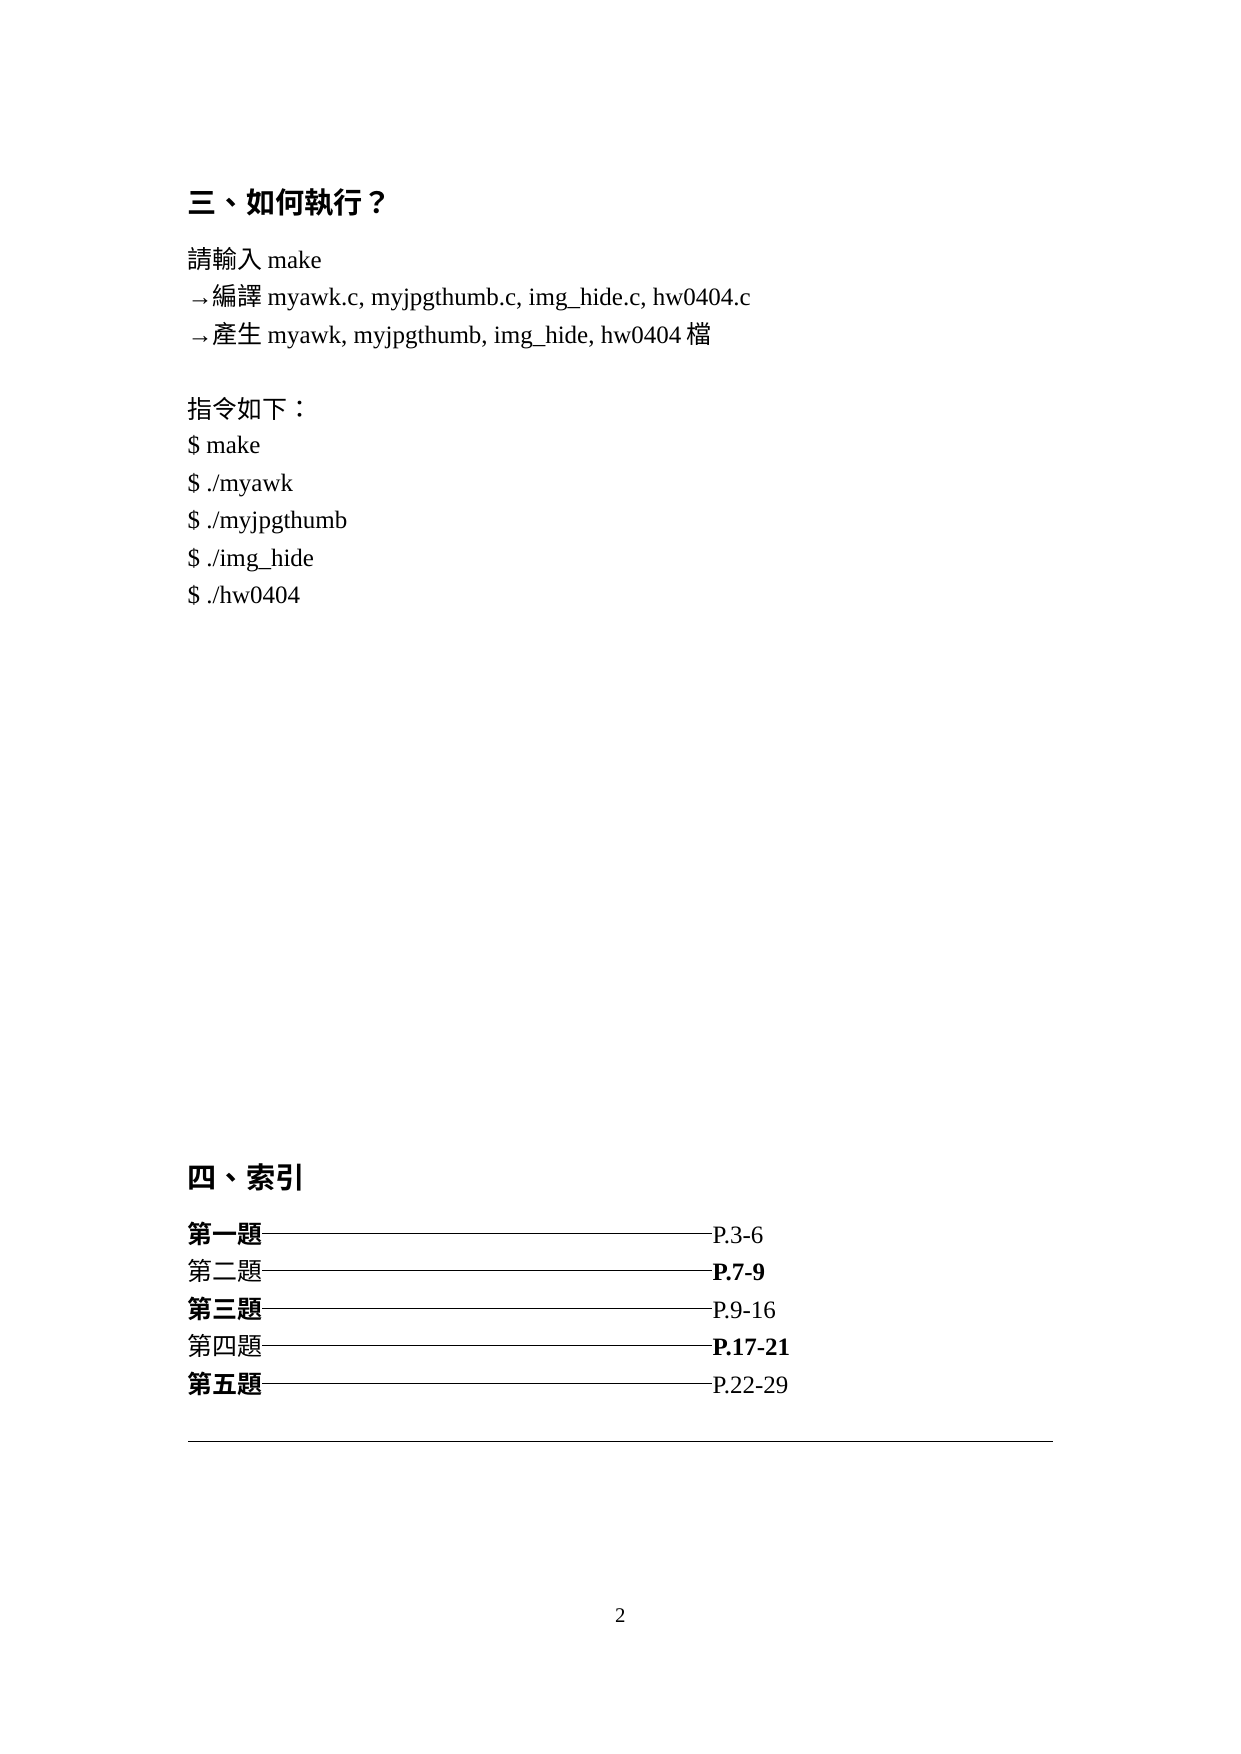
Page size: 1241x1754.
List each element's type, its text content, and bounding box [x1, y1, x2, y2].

text $ ./img_hide [187, 539, 1053, 576]
text $ ./hw0404 [187, 576, 1053, 614]
text $ ./myjpgthumb [187, 501, 1053, 539]
text 第二題──────────────────P.7-9 [187, 1251, 1053, 1289]
text 請輸入make [187, 239, 1053, 276]
text 第五題──────────────────P.22-29 [187, 1364, 1053, 1401]
text 四、索引 [187, 1139, 1053, 1214]
text 第一題──────────────────P.3-6 [187, 1214, 1053, 1251]
text →產生myawk, myjpgthumb, img_hide, hw0404檔 [187, 314, 1053, 351]
text $ make [187, 426, 1053, 464]
text 第三題──────────────────P.9-16 [187, 1289, 1053, 1326]
text 第四題──────────────────P.17-21 [187, 1326, 1053, 1364]
text 三、如何執行？ [187, 164, 1053, 239]
text $ ./myawk [187, 464, 1053, 501]
text →編譯myawk.c, myjpgthumb.c, img_hide.c, hw0404.c [187, 276, 1053, 314]
text 指令如下： [187, 389, 1053, 426]
